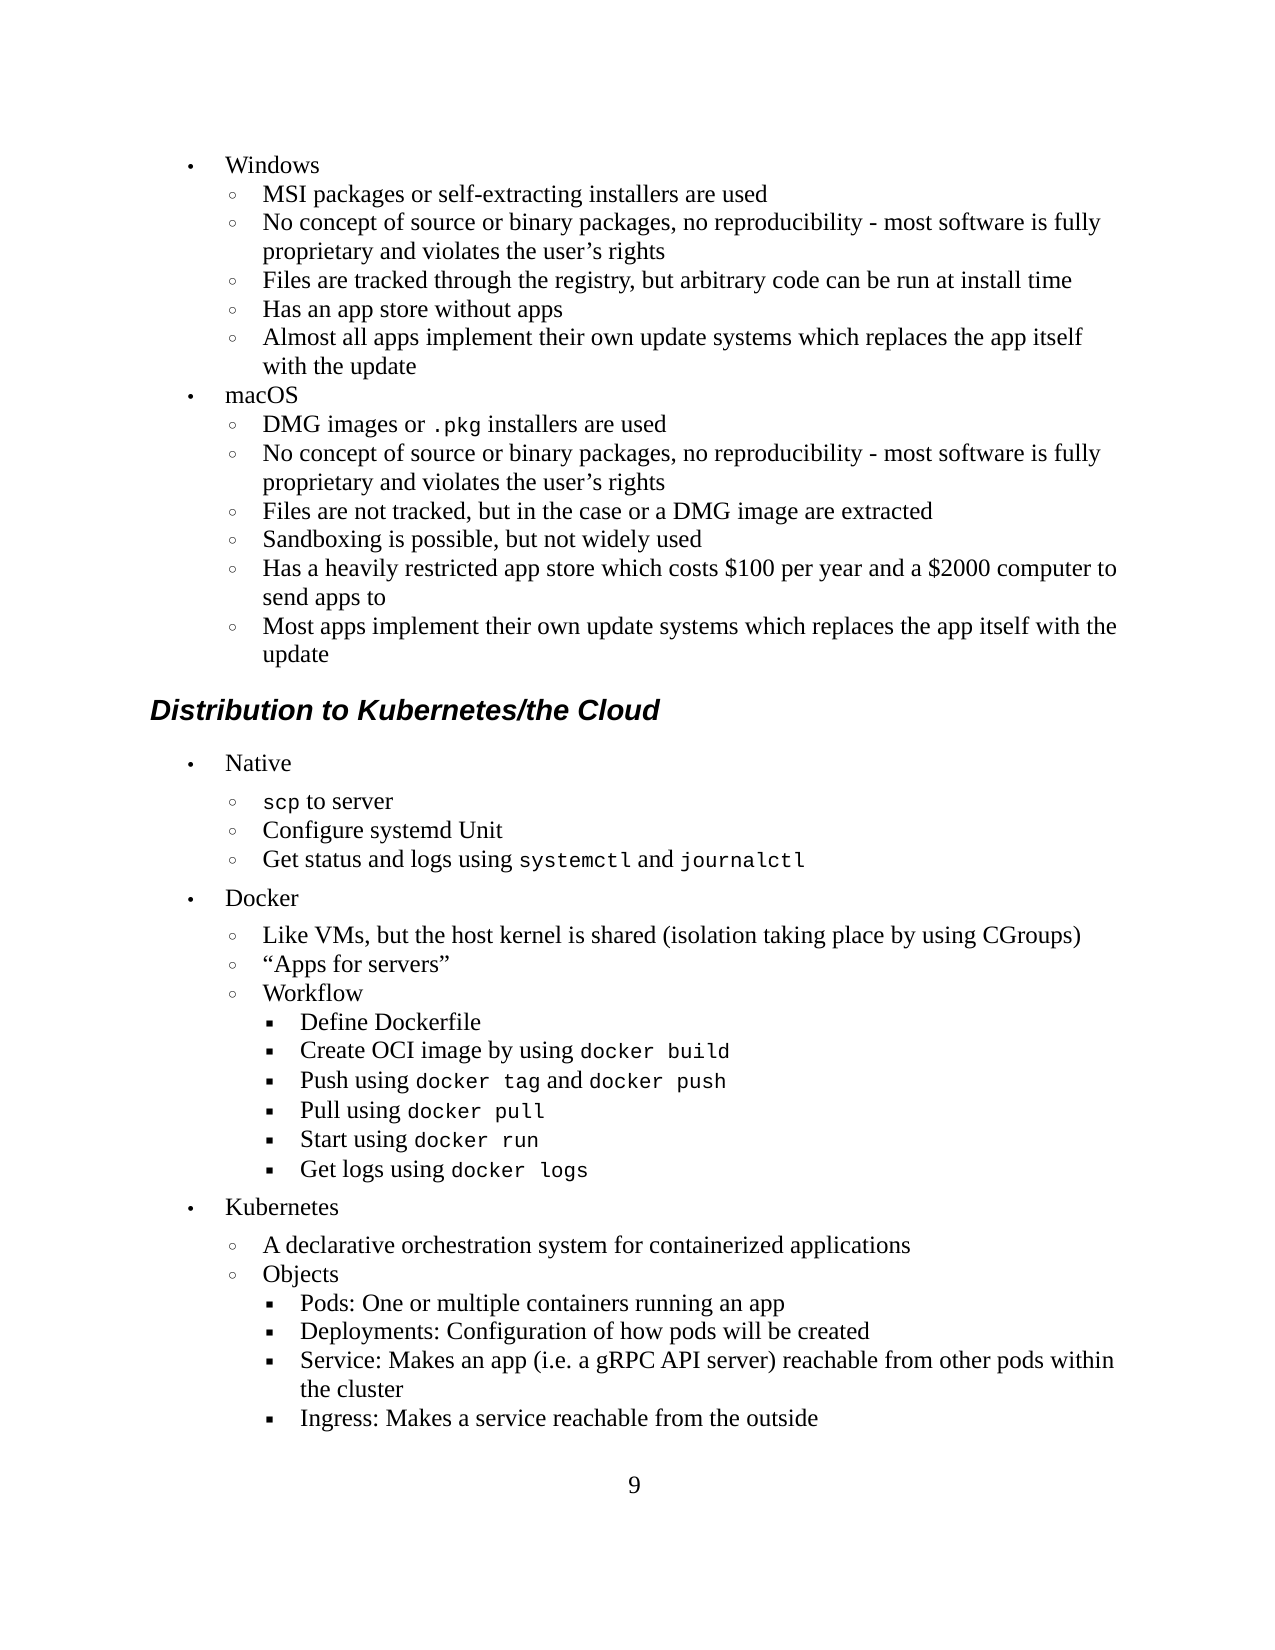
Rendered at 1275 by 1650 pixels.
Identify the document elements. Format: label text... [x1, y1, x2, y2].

list Workflow [225, 978, 1125, 1007]
list scp to server [225, 786, 1125, 816]
list Define Dockerfile [262, 1007, 1125, 1036]
list Sandboxing is possible, but not widely used [225, 524, 1125, 553]
subtitle Distribution to Kubernetes/the Cloud [150, 693, 1125, 727]
list Has an app store without apps [225, 294, 1125, 322]
list A declarative orchestration system for containerized applications [225, 1230, 1125, 1259]
list Native [187, 748, 1125, 777]
list Almost all apps implement their own update systems which replaces the app itself with the update [225, 322, 1125, 380]
list No concept of source or binary packages, no reproducibility - most software is fully proprietary and violates the user’s rights [225, 207, 1125, 265]
list Objects [225, 1259, 1125, 1288]
list Kubernetes [187, 1192, 1125, 1221]
list Like VMs, but the host kernel is shared (isolation taking place by using CGroups) [225, 921, 1125, 949]
list Configure systemd Unit [225, 816, 1125, 844]
list No concept of source or binary packages, no reproducibility - most software is fully proprietary and violates the user’s rights [225, 438, 1125, 496]
list Get status and logs using systemctl and journalctl [225, 844, 1125, 874]
list Docker [187, 883, 1125, 912]
list Pull using docker pull [262, 1095, 1125, 1124]
list “Apps for servers” [225, 949, 1125, 978]
list Deployments: Configuration of how pods will be created [262, 1316, 1125, 1345]
list Pods: One or multiple containers running an app [262, 1288, 1125, 1316]
list Has a heavily restricted app store which costs $100 per year and a $2000 computer to send apps to [225, 553, 1125, 611]
list MSI packages or self-extracting installers are used [225, 179, 1125, 207]
list Push using docker tag and docker push [262, 1065, 1125, 1095]
list Most apps implement their own update systems which replaces the app itself with the update [225, 611, 1125, 668]
list Files are tracked through the registry, but arbitrary code can be run at install time [225, 265, 1125, 294]
list Get logs using docker logs [262, 1154, 1125, 1183]
list DMG images or .pkg installers are used [225, 409, 1125, 438]
list Ingress: Makes a service reachable from the outside [262, 1403, 1125, 1431]
list macOS [187, 380, 1125, 409]
list Create OCI image by using docker build [262, 1036, 1125, 1065]
list Start using docker run [262, 1124, 1125, 1154]
list Service: Makes an app (i.e. a gRPC API server) reachable from other pods within the cluster [262, 1345, 1125, 1403]
list Files are not tracked, but in the case or a DMG image are extracted [225, 496, 1125, 524]
list Windows [187, 150, 1125, 179]
